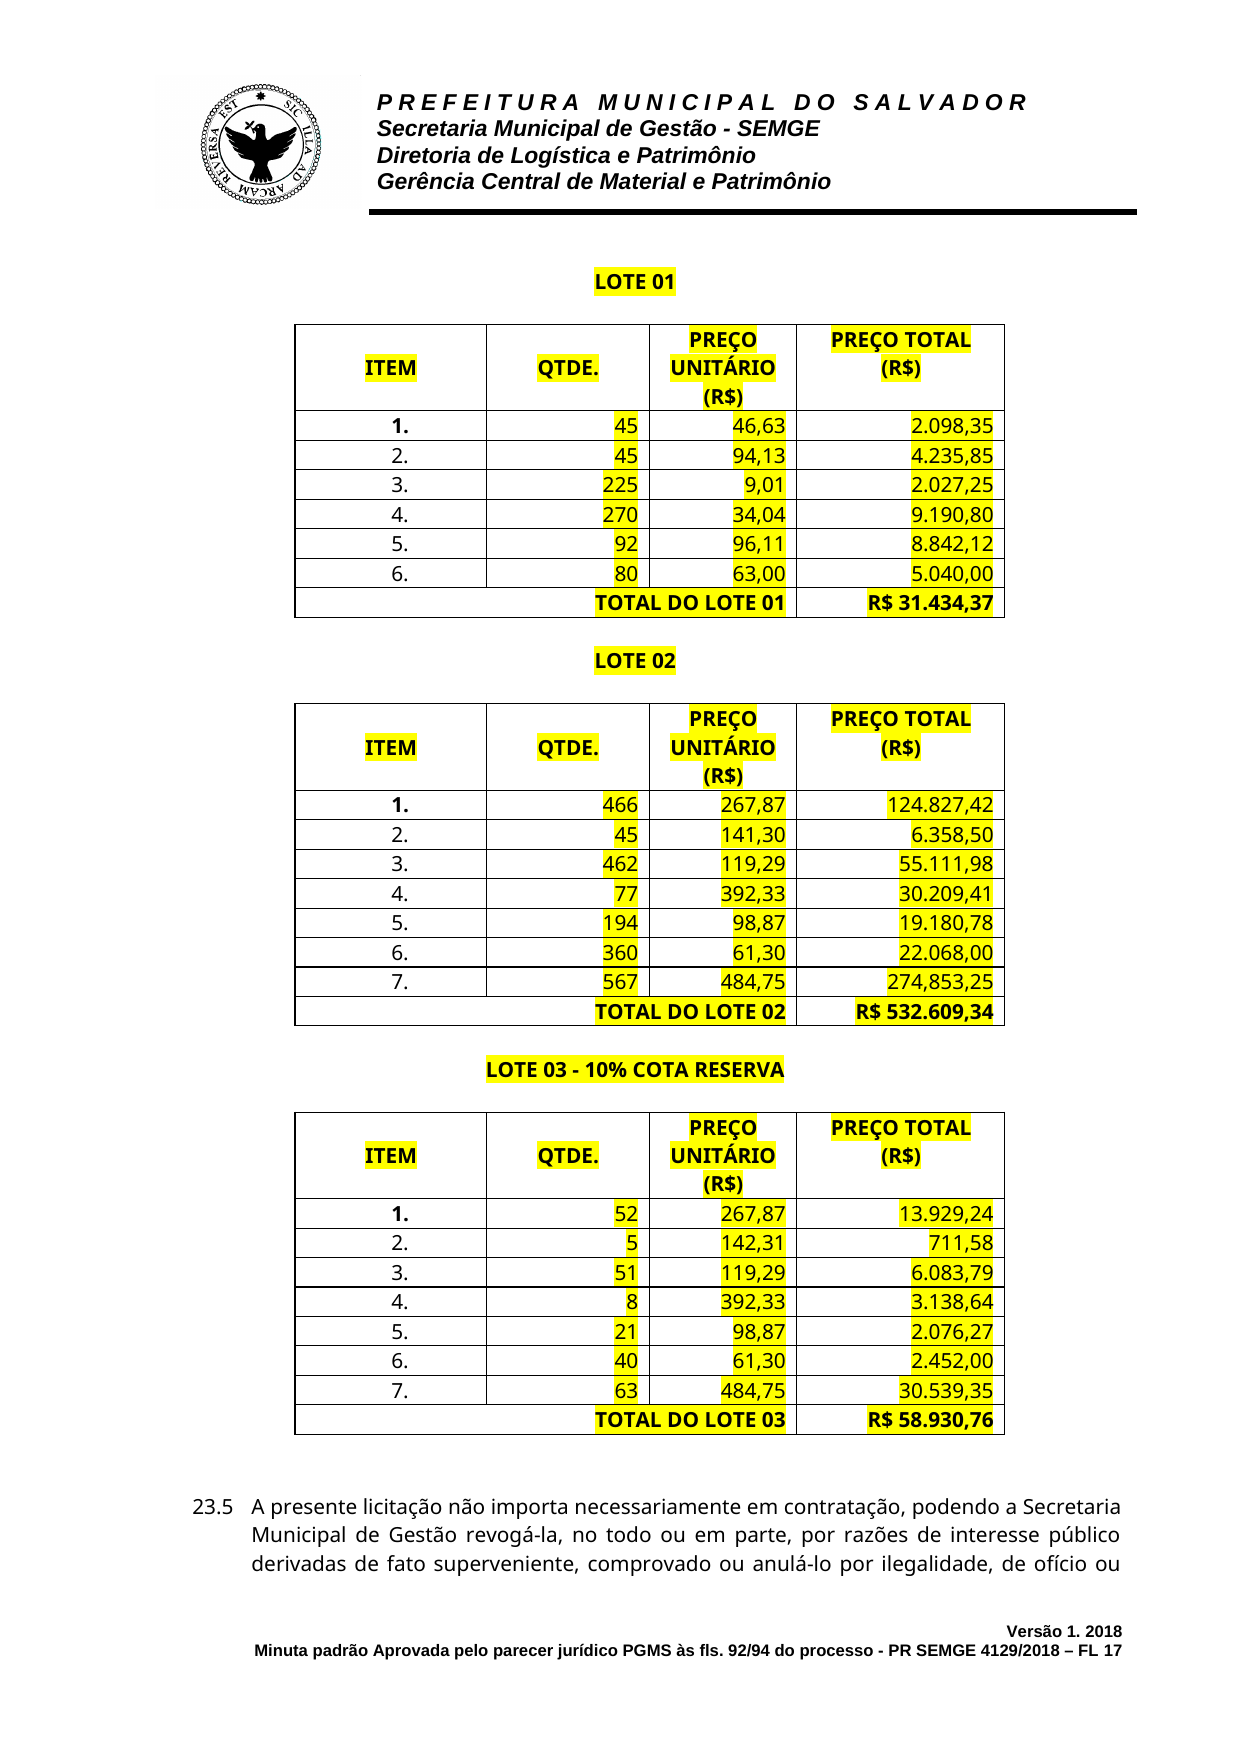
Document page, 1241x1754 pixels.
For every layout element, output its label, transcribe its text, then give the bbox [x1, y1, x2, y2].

table_cell 30.539,35 [797, 1376, 1004, 1404]
table_cell 9.190,80 [797, 500, 1004, 528]
table_cell TOTAL DO LOTE 02 [296, 997, 796, 1025]
table_cell 392,33 [650, 879, 796, 907]
table_cell 96,11 [650, 529, 796, 558]
table_cell 52 [487, 1199, 649, 1227]
table_header PREÇO UNITÁRIO (R$) [650, 1113, 796, 1198]
table_cell [296, 559, 486, 587]
table_cell 40 [487, 1346, 649, 1375]
table_cell 46,63 [650, 411, 796, 440]
table_header ITEM [296, 325, 486, 410]
table_header ITEM [296, 1113, 486, 1198]
table_header ITEM [296, 704, 486, 789]
table_cell 484,75 [650, 968, 796, 996]
table_cell 3.138,64 [797, 1288, 1004, 1316]
table_cell [296, 879, 486, 907]
table_cell 5.040,00 [797, 559, 1004, 587]
table_cell [296, 1376, 486, 1404]
table_cell 267,87 [650, 791, 796, 819]
table_cell 63,00 [650, 559, 796, 587]
table_cell 30.209,41 [797, 879, 1004, 907]
table_header PREÇO UNITÁRIO (R$) [650, 704, 796, 789]
table_cell 61,30 [650, 938, 796, 966]
table_cell 61,30 [650, 1346, 796, 1375]
table_cell 462 [487, 850, 649, 878]
table_header PREÇO TOTAL (R$) [797, 704, 1004, 789]
table_cell 466 [487, 791, 649, 819]
table_cell TOTAL DO LOTE 03 [296, 1405, 796, 1434]
text LOTE 03 - 10% COTA RESERVA [148, 1055, 1122, 1083]
table_cell 21 [487, 1317, 649, 1345]
table_cell R$ 532.609,34 [797, 997, 1004, 1025]
table_cell [296, 1229, 486, 1257]
table_cell [296, 1288, 486, 1316]
table_cell [296, 441, 486, 469]
table_cell 92 [487, 529, 649, 558]
table_cell 45 [487, 441, 649, 469]
table_cell 392,33 [650, 1288, 796, 1316]
table_cell 45 [487, 820, 649, 848]
table_cell 267,87 [650, 1199, 796, 1227]
table_cell 2.076,27 [797, 1317, 1004, 1345]
table_cell 9,01 [650, 470, 796, 499]
table_cell [296, 1317, 486, 1345]
table_cell 6.083,79 [797, 1258, 1004, 1286]
table_cell 194 [487, 909, 649, 937]
table_cell 51 [487, 1258, 649, 1286]
table_cell 55.111,98 [797, 850, 1004, 878]
table_cell 270 [487, 500, 649, 528]
table_cell [296, 938, 486, 966]
table_cell 6.358,50 [797, 820, 1004, 848]
table_cell [296, 1258, 486, 1286]
table_cell 225 [487, 470, 649, 499]
table_cell 5 [487, 1229, 649, 1257]
list A presente licitação não importa necessariamente em contratação, podendo a Secretaria Municipal de Gestão revogá-la, no todo ou em parte, por razões de interesse público derivadas de fato superveniente, comprovado ou anulá-lo por ilegalidade, de ofício ou [192, 1492, 1122, 1577]
table_cell [296, 411, 486, 440]
table_cell 13.929,24 [797, 1199, 1004, 1227]
table_cell [296, 791, 486, 819]
table_cell [296, 1346, 486, 1375]
table_cell 8.842,12 [797, 529, 1004, 558]
table_cell 63 [487, 1376, 649, 1404]
table_cell 19.180,78 [797, 909, 1004, 937]
table_cell [296, 909, 486, 937]
table_cell [296, 820, 486, 848]
table_cell 2.098,35 [797, 411, 1004, 440]
table_header QTDE. [487, 704, 649, 789]
table_cell 4.235,85 [797, 441, 1004, 469]
table_cell 98,87 [650, 909, 796, 937]
table_cell 360 [487, 938, 649, 966]
picture [155, 75, 362, 209]
table_cell 119,29 [650, 850, 796, 878]
table_cell 141,30 [650, 820, 796, 848]
table_cell 2.452,00 [797, 1346, 1004, 1375]
table_cell 484,75 [650, 1376, 796, 1404]
table_cell R$ 58.930,76 [797, 1405, 1004, 1434]
table_cell 22.068,00 [797, 938, 1004, 966]
table_cell 274,853,25 [797, 968, 1004, 996]
table_cell TOTAL DO LOTE 01 [296, 588, 796, 617]
table_cell [296, 500, 486, 528]
table_cell 711,58 [797, 1229, 1004, 1257]
table_cell 98,87 [650, 1317, 796, 1345]
table_cell [296, 850, 486, 878]
table_cell [296, 1199, 486, 1227]
table_cell 142,31 [650, 1229, 796, 1257]
table_cell 124.827,42 [797, 791, 1004, 819]
table_header QTDE. [487, 325, 649, 410]
table_cell 567 [487, 968, 649, 996]
table_header QTDE. [487, 1113, 649, 1198]
table_cell 34,04 [650, 500, 796, 528]
table_cell [296, 968, 486, 996]
table_header PREÇO UNITÁRIO (R$) [650, 325, 796, 410]
text LOTE 01 [148, 267, 1122, 296]
table_header PREÇO TOTAL (R$) [797, 325, 1004, 410]
table_cell 45 [487, 411, 649, 440]
table_cell [296, 470, 486, 499]
table_cell 8 [487, 1288, 649, 1316]
table_cell 119,29 [650, 1258, 796, 1286]
table_cell 2.027,25 [797, 470, 1004, 499]
table_cell 77 [487, 879, 649, 907]
table_cell [296, 529, 486, 558]
text LOTE 02 [148, 646, 1122, 675]
table_cell 80 [487, 559, 649, 587]
table_cell 94,13 [650, 441, 796, 469]
table_cell R$ 31.434,37 [797, 588, 1004, 617]
table_header PREÇO TOTAL (R$) [797, 1113, 1004, 1198]
